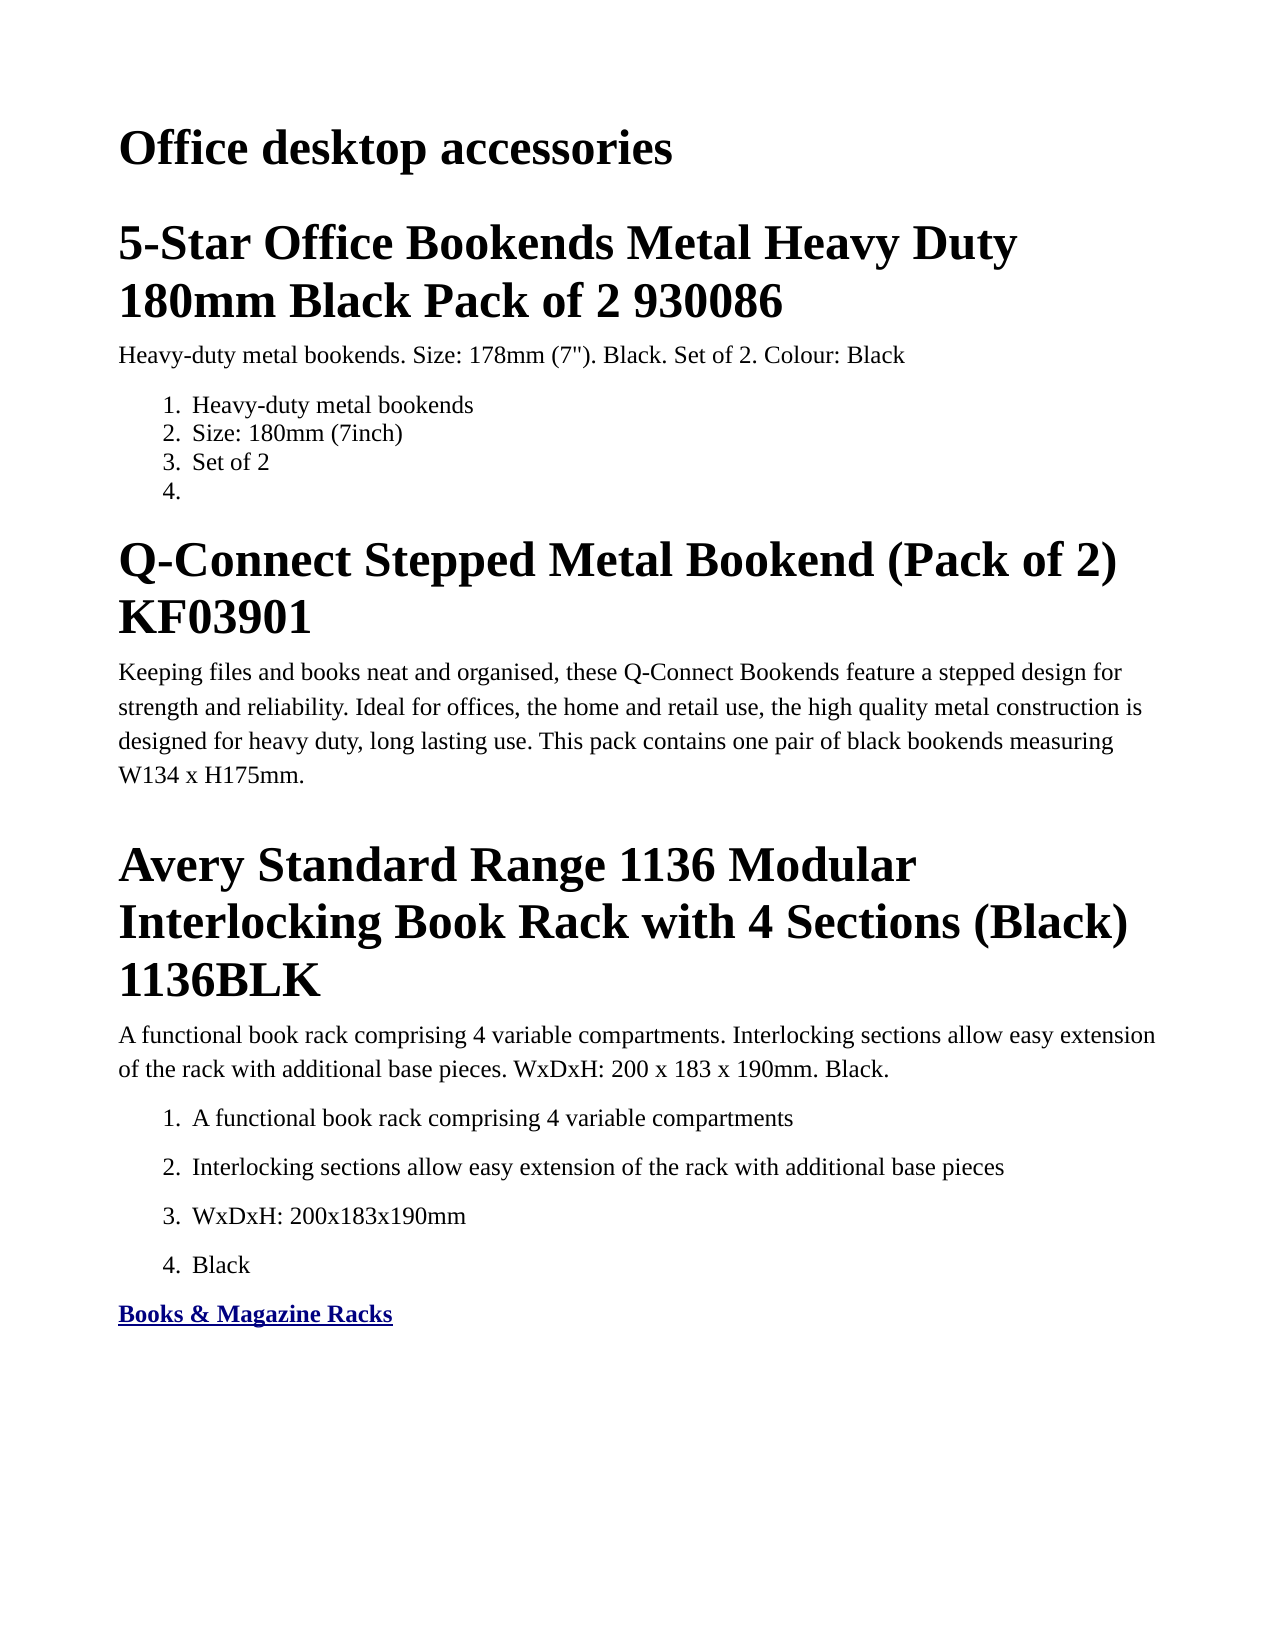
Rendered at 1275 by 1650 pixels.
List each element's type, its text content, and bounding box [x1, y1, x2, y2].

list Size: 180mm (7inch) [162, 418, 1157, 447]
subtitle Office desktop accessories [118, 118, 1157, 176]
text Books & Magazine Racks [118, 1299, 1157, 1328]
list Set of 2 [162, 447, 1157, 476]
text Heavy-duty metal bookends. Size: 178mm (7"). Black. Set of 2. Colour: Black [118, 341, 1157, 369]
list Heavy-duty metal bookends [162, 390, 1157, 418]
text A functional book rack comprising 4 variable compartments. Interlocking sections allow easy extension of the rack with additional base pieces. WxDxH: 200 x 183 x 190mm. Black. [118, 1020, 1157, 1083]
list Black [162, 1250, 1157, 1279]
text Keeping files and books neat and organised, these Q-Connect Bookends feature a stepped design for strength and reliability. Ideal for offices, the home and retail use, the high quality metal construction is designed for heavy duty, long lasting use. This pack contains one pair of black bookends measuring W134 x H175mm. [118, 657, 1157, 789]
list WxDxH: 200x183x190mm [162, 1201, 1157, 1230]
list Interlocking sections allow easy extension of the rack with additional base pieces [162, 1152, 1157, 1181]
subtitle Avery Standard Range 1136 Modular Interlocking Book Rack with 4 Sections (Black) 1136BLK [118, 835, 1157, 1007]
subtitle Q-Connect Stepped Metal Bookend (Pack of 2) KF03901 [118, 530, 1157, 645]
subtitle 5-Star Office Bookends Metal Heavy Duty 180mm Black Pack of 2 930086 [118, 213, 1157, 328]
list A functional book rack comprising 4 variable compartments [162, 1103, 1157, 1132]
